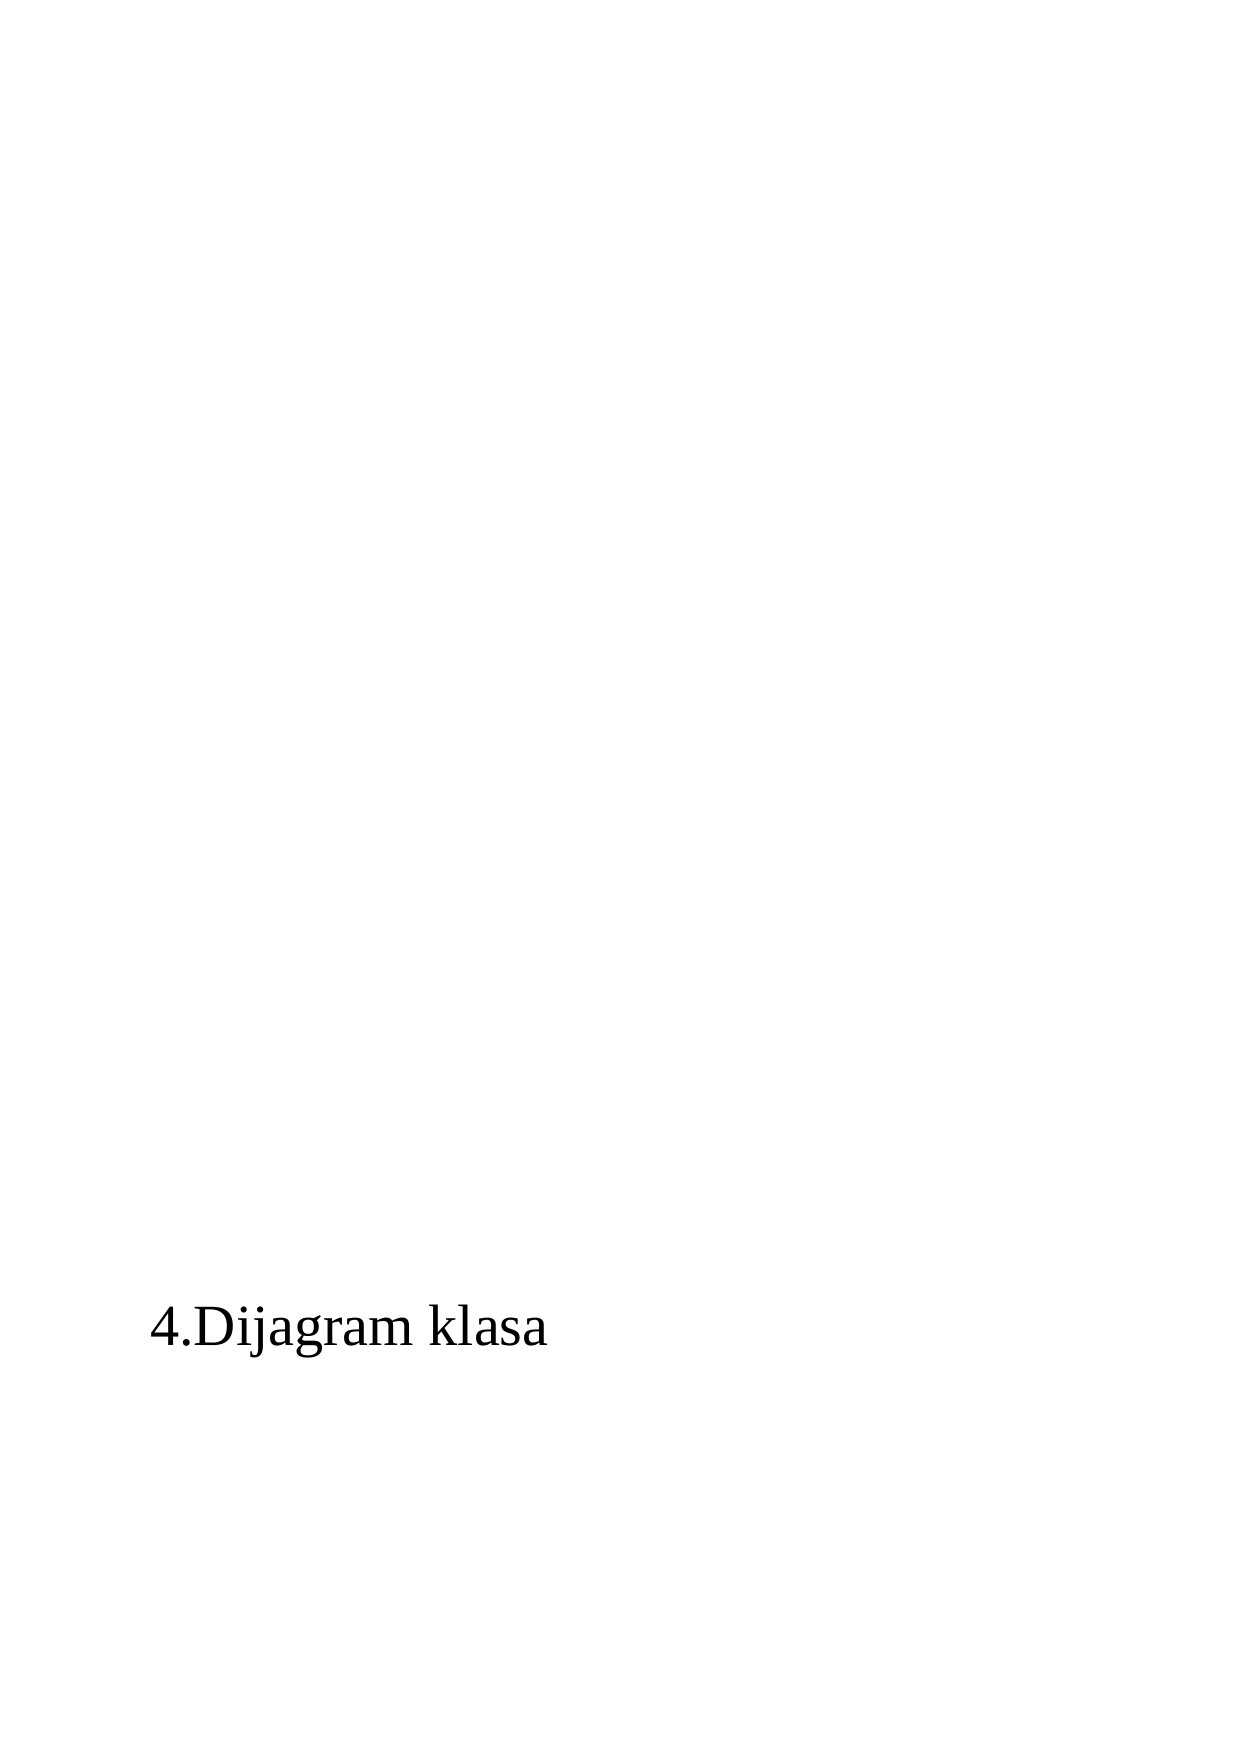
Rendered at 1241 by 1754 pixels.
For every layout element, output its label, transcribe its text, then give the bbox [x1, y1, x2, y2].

text 4.Dijagram klasa [150, 1290, 1090, 1357]
